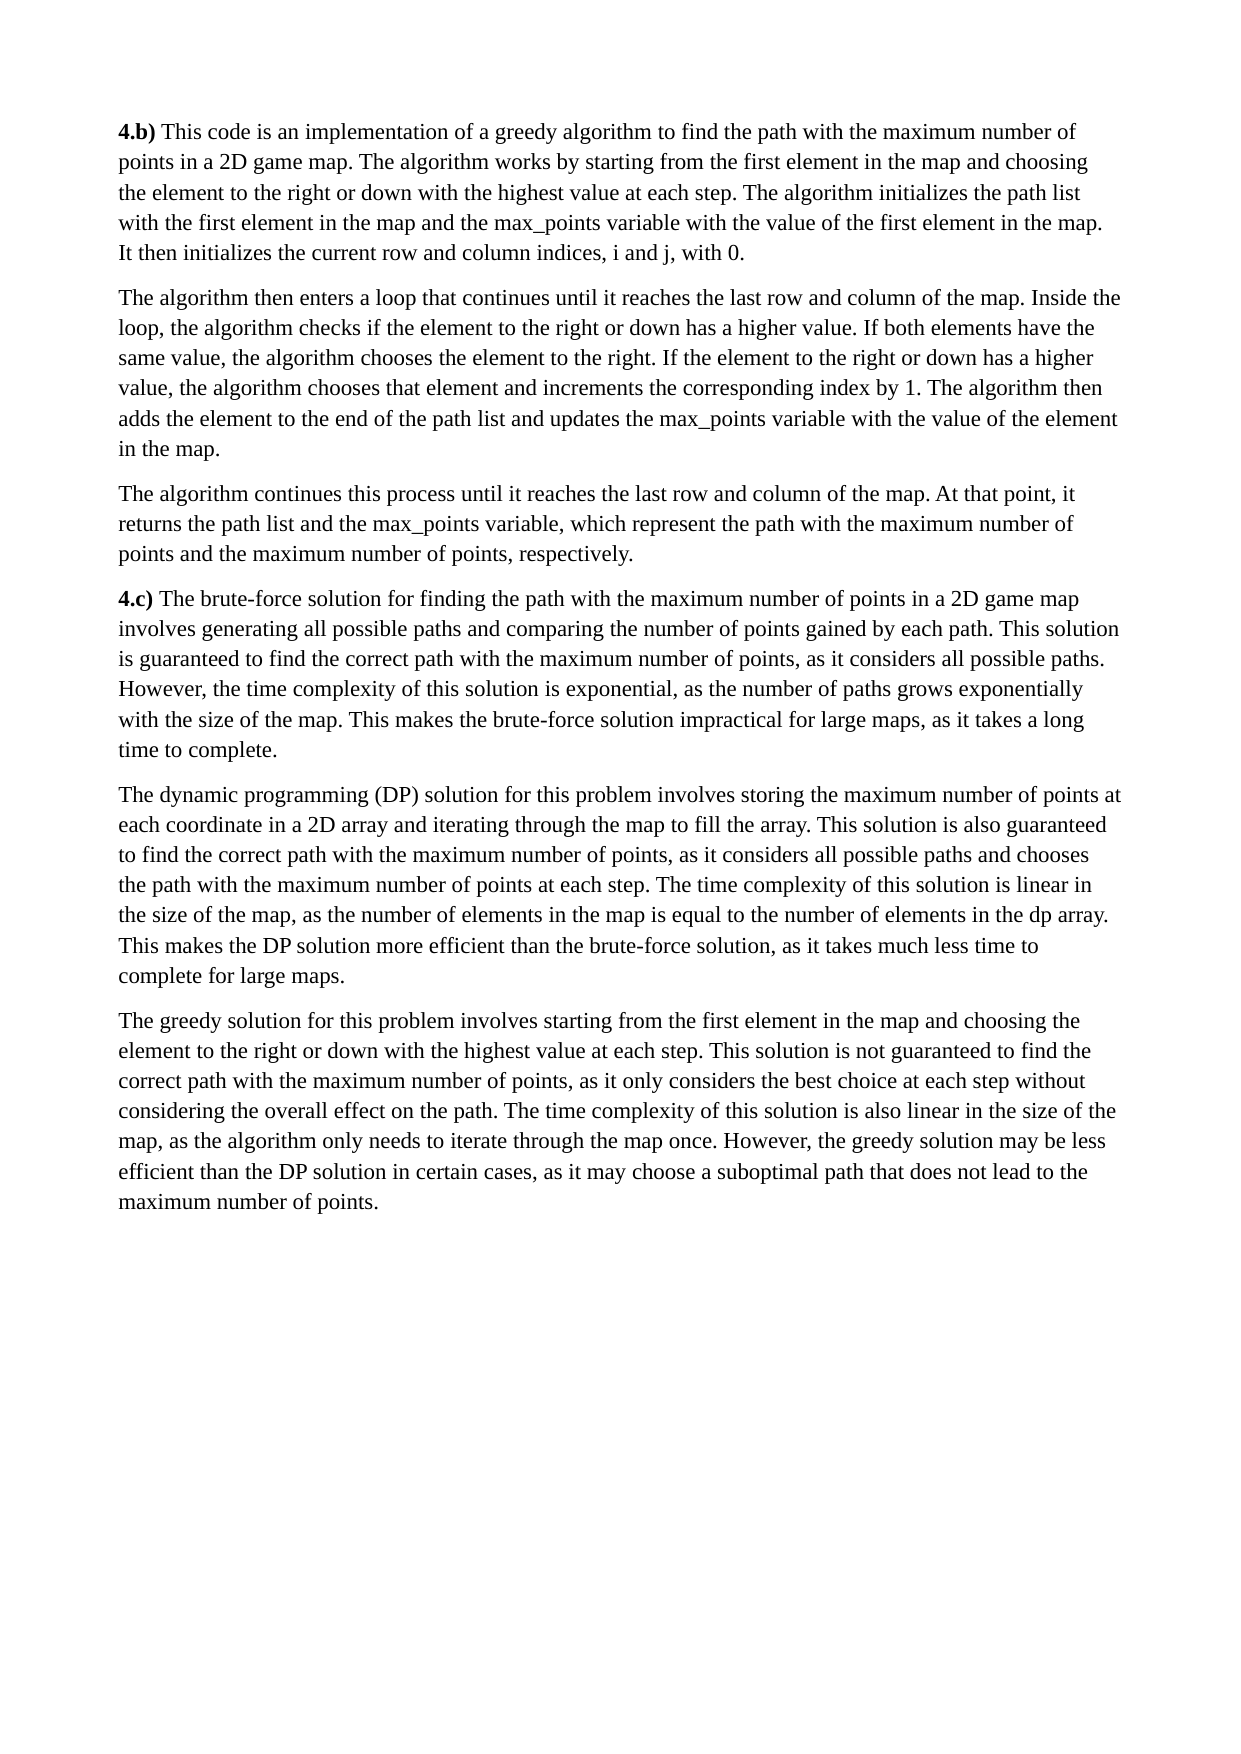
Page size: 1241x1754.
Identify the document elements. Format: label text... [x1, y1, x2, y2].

text 4.c) The brute-force solution for finding the path with the maximum number of points in a 2D game map involves generating all possible paths and comparing the number of points gained by each path. This solution is guaranteed to find the correct path with the maximum number of points, as it considers all possible paths. However, the time complexity of this solution is exponential, as the number of paths grows exponentially with the size of the map. This makes the brute-force solution impractical for large maps, as it takes a long time to complete. [118, 585, 1122, 762]
text The algorithm then enters a loop that continues until it reaches the last row and column of the map. Inside the loop, the algorithm checks if the element to the right or down has a higher value. If both elements have the same value, the algorithm chooses the element to the right. If the element to the right or down has a higher value, the algorithm chooses that element and increments the corresponding index by 1. The algorithm then adds the element to the end of the path list and updates the max_points variable with the value of the element in the map. [118, 284, 1122, 461]
text The dynamic programming (DP) solution for this problem involves storing the maximum number of points at each coordinate in a 2D array and iterating through the map to fill the array. This solution is also guaranteed to find the correct path with the maximum number of points, as it considers all possible paths and chooses the path with the maximum number of points at each step. The time complexity of this solution is linear in the size of the map, as the number of elements in the map is equal to the number of elements in the dp array. This makes the DP solution more efficient than the brute-force solution, as it takes much less time to complete for large maps. [118, 781, 1122, 988]
text The greedy solution for this problem involves starting from the first element in the map and choosing the element to the right or down with the highest value at each step. This solution is not guaranteed to find the correct path with the maximum number of points, as it only considers the best choice at each step without considering the overall effect on the path. The time complexity of this solution is also linear in the size of the map, as the algorithm only needs to iterate through the map once. However, the greedy solution may be less efficient than the DP solution in certain cases, as it may choose a suboptimal path that does not lead to the maximum number of points. [118, 1007, 1122, 1214]
text 4.b) This code is an implementation of a greedy algorithm to find the path with the maximum number of points in a 2D game map. The algorithm works by starting from the first element in the map and choosing the element to the right or down with the highest value at each step. The algorithm initializes the path list with the first element in the map and the max_points variable with the value of the first element in the map. It then initializes the current row and column indices, i and j, with 0. [118, 118, 1122, 265]
text The algorithm continues this process until it reaches the last row and column of the map. At that point, it returns the path list and the max_points variable, which represent the path with the maximum number of points and the maximum number of points, respectively. [118, 479, 1122, 566]
